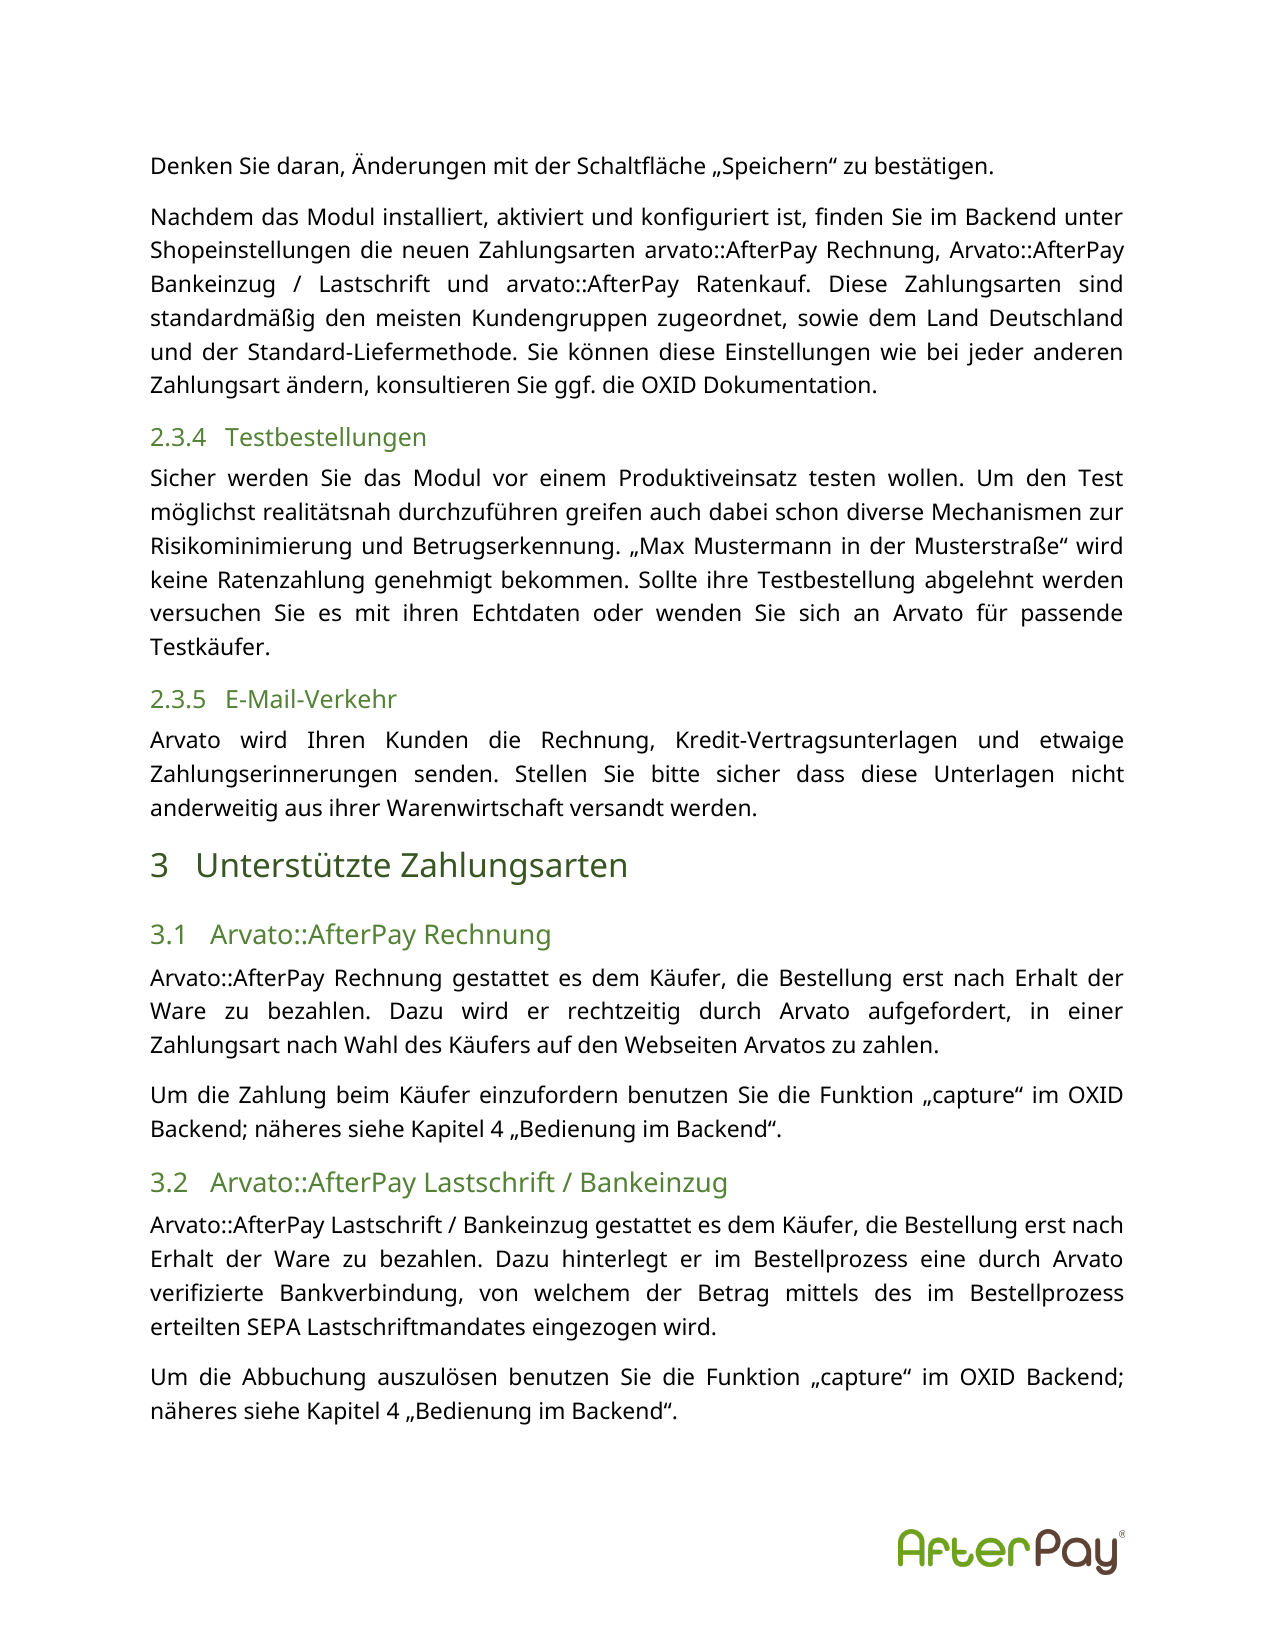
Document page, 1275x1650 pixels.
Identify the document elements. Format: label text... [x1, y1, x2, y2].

text Um die Zahlung beim Käufer einzufordern benutzen Sie die Funktion „capture“ im OXID Backend; näheres siehe Kapitel 4 „Bedienung im Backend“. [150, 1079, 1125, 1144]
text Denken Sie daran, Änderungen mit der Schaltfläche „Speichern“ zu bestätigen. [150, 150, 1125, 181]
subtitle Testbestellungen [150, 419, 1125, 454]
text Arvato::AfterPay Rechnung gestattet es dem Käufer, die Bestellung erst nach Erhalt der Ware zu bezahlen. Dazu wird er rechtzeitig durch Arvato aufgefordert, in einer Zahlungsart nach Wahl des Käufers auf den Webseiten Arvatos zu zahlen. [150, 962, 1125, 1060]
subtitle Unterstützte Zahlungsarten [150, 842, 1125, 887]
text Arvato wird Ihren Kunden die Rechnung, Kredit-Vertragsunterlagen und etwaige Zahlungserinnerungen senden. Stellen Sie bitte sicher dass diese Unterlagen nicht anderweitig aus ihrer Warenwirtschaft versandt werden. [150, 724, 1125, 823]
subtitle Arvato::AfterPay Lastschrift / Bankeinzug [150, 1164, 1125, 1201]
picture [898, 1529, 1125, 1575]
text Nachdem das Modul installiert, aktiviert und konfiguriert ist, finden Sie im Backend unter Shopeinstellungen die neuen Zahlungsarten arvato::AfterPay Rechnung, Arvato::AfterPay Bankeinzug / Lastschrift und arvato::AfterPay Ratenkauf. Diese Zahlungsarten sind standardmäßig den meisten Kundengruppen zugeordnet, sowie dem Land Deutschland und der Standard-Liefermethode. Sie können diese Einstellungen wie bei jeder anderen Zahlungsart ändern, konsultieren Sie ggf. die OXID Dokumentation. [150, 200, 1125, 400]
subtitle Arvato::AfterPay Rechnung [150, 916, 1125, 953]
text Sicher werden Sie das Modul vor einem Produktiveinsatz testen wollen. Um den Test möglichst realitätsnah durchzuführen greifen auch dabei schon diverse Mechanismen zur Risikominimierung und Betrugserkennung. „Max Mustermann in der Musterstraße“ wird keine Ratenzahlung genehmigt bekommen. Sollte ihre Testbestellung abgelehnt werden versuchen Sie es mit ihren Echtdaten oder wenden Sie sich an Arvato für passende Testkäufer. [150, 462, 1125, 662]
text Um die Abbuchung auszulösen benutzen Sie die Funktion „capture“ im OXID Backend; näheres siehe Kapitel 4 „Bedienung im Backend“. [150, 1361, 1125, 1426]
subtitle E-Mail-Verkehr [150, 681, 1125, 716]
text Arvato::AfterPay Lastschrift / Bankeinzug gestattet es dem Käufer, die Bestellung erst nach Erhalt der Ware zu bezahlen. Dazu hinterlegt er im Bestellprozess eine durch Arvato verifizierte Bankverbindung, von welchem der Betrag mittels des im Bestellprozess erteilten SEPA Lastschriftmandates eingezogen wird. [150, 1209, 1125, 1342]
